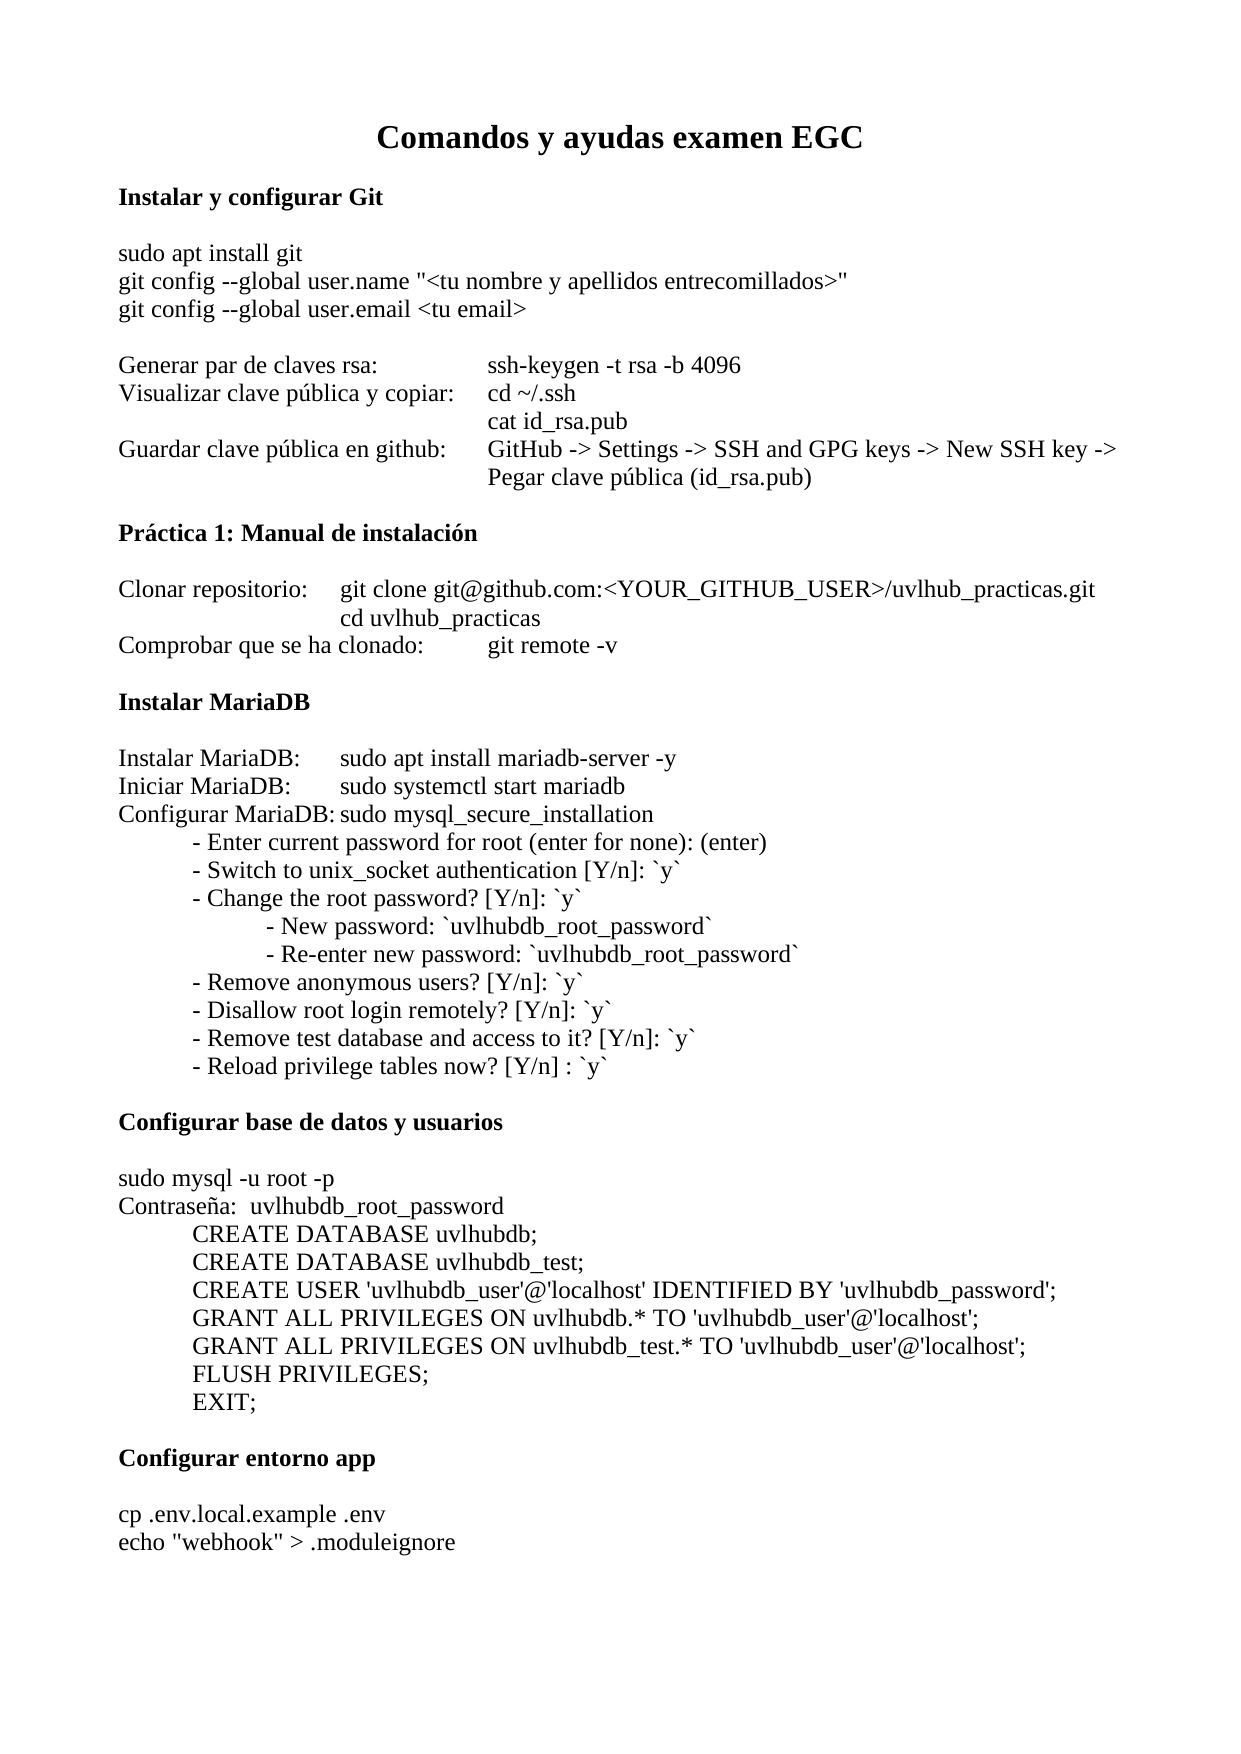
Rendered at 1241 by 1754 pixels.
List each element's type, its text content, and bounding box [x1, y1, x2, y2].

text Configurar entorno app [118, 1444, 1122, 1472]
text Configurar MariaDB: sudo mysql_secure_installation [118, 799, 1122, 828]
text FLUSH PRIVILEGES; [118, 1360, 1122, 1388]
text cp .env.local.example .env [118, 1500, 1122, 1528]
text Contraseña: uvlhubdb_root_password [118, 1192, 1122, 1220]
text CREATE DATABASE uvlhubdb_test; [118, 1248, 1122, 1276]
text Instalar y configurar Git [118, 183, 1122, 211]
text GRANT ALL PRIVILEGES ON uvlhubdb.* TO 'uvlhubdb_user'@'localhost'; [118, 1304, 1122, 1332]
text - Change the root password? [Y/n]: `y` [118, 884, 1122, 912]
text Instalar MariaDB [118, 687, 1122, 716]
text GRANT ALL PRIVILEGES ON uvlhubdb_test.* TO 'uvlhubdb_user'@'localhost'; [118, 1332, 1122, 1360]
text cat id_rsa.pub [118, 407, 1122, 435]
text Comprobar que se ha clonado: git remote -v [118, 631, 1122, 659]
text Clonar repositorio: git clone git@github.com:<YOUR_GITHUB_USER>/uvlhub_practicas.git [118, 575, 1122, 603]
text Generar par de claves rsa: ssh-keygen -t rsa -b 4096 [118, 351, 1122, 379]
text - Reload privilege tables now? [Y/n] : `y` [118, 1052, 1122, 1080]
text CREATE USER 'uvlhubdb_user'@'localhost' IDENTIFIED BY 'uvlhubdb_password'; [118, 1276, 1122, 1304]
text Guardar clave pública en github: GitHub -> Settings -> SSH and GPG keys -> New SSH key -> Pegar clave pública (id_rsa.pub) [118, 435, 1122, 491]
text Instalar MariaDB: sudo apt install mariadb-server -y [118, 743, 1122, 772]
text - Remove test database and access to it? [Y/n]: `y` [118, 1024, 1122, 1052]
text Comandos y ayudas examen EGC [118, 118, 1122, 155]
text sudo mysql -u root -p [118, 1164, 1122, 1192]
text - Remove anonymous users? [Y/n]: `y` [118, 968, 1122, 996]
text - Re-enter new password: `uvlhubdb_root_password` [118, 940, 1122, 968]
text - Enter current password for root (enter for none): (enter) [118, 828, 1122, 856]
text sudo apt install git [118, 239, 1122, 267]
text - Switch to unix_socket authentication [Y/n]: `y` [118, 856, 1122, 884]
text CREATE DATABASE uvlhubdb; [118, 1220, 1122, 1248]
text Configurar base de datos y usuarios [118, 1108, 1122, 1136]
text cd uvlhub_practicas [118, 603, 1122, 631]
text git config --global user.email <tu email> [118, 295, 1122, 323]
text - Disallow root login remotely? [Y/n]: `y` [118, 996, 1122, 1024]
text git config --global user.name "<tu nombre y apellidos entrecomillados>" [118, 267, 1122, 295]
text Iniciar MariaDB: sudo systemctl start mariadb [118, 772, 1122, 799]
text echo "webhook" > .moduleignore [118, 1528, 1122, 1556]
text Visualizar clave pública y copiar: cd ~/.ssh [118, 379, 1122, 407]
text - New password: `uvlhubdb_root_password` [118, 912, 1122, 940]
text Práctica 1: Manual de instalación [118, 519, 1122, 547]
text EXIT; [118, 1388, 1122, 1416]
